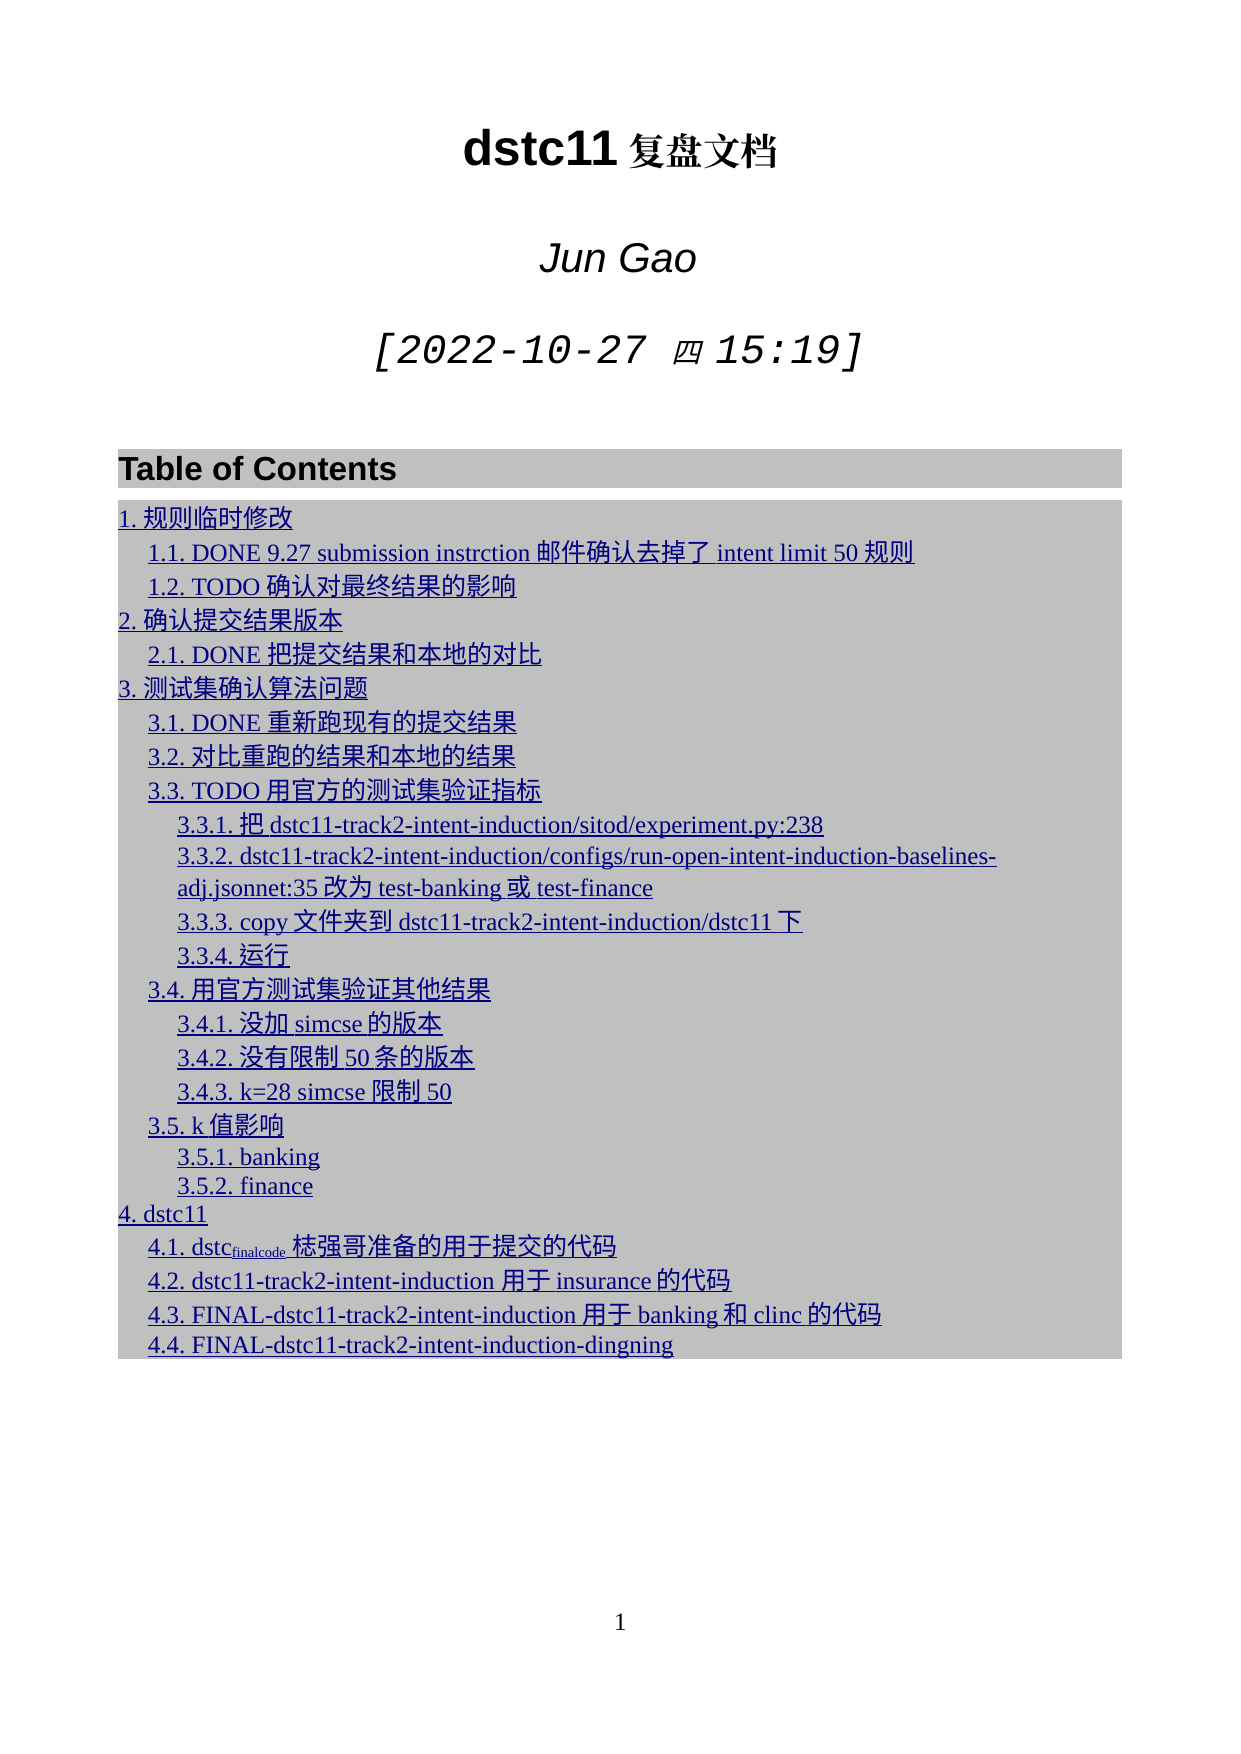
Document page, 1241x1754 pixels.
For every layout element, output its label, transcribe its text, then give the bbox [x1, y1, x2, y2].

text 3.3.1. 把dstc11-track2-intent-induction/sitod/experiment.py:238 [177, 807, 1122, 841]
text 2. 确认提交结果版本 [118, 602, 1122, 636]
text 3.4.2. 没有限制50条的版本 [177, 1040, 1122, 1074]
text 4. dstc11 [118, 1199, 1122, 1228]
text 3.5. k值影响 [148, 1108, 1122, 1142]
text 4.3. FINAL-dstc11-track2-intent-induction 用于banking和clinc的代码 [148, 1296, 1122, 1331]
text 3.3.4. 运行 [177, 938, 1122, 972]
text 3.3.3. copy文件夹到dstc11-track2-intent-induction/dstc11下 [177, 904, 1122, 938]
subtitle Jun Gao [118, 233, 1122, 281]
title dstc11复盘文档 [118, 118, 1122, 176]
text 4.2. dstc11-track2-intent-induction 用于insurance的代码 [148, 1262, 1122, 1296]
text 1.1. DONE 9.27 submission instrction 邮件确认去掉了intent limit 50 规则 [148, 534, 1122, 568]
text 3.5.1. banking [177, 1142, 1122, 1171]
text 3.4.1. 没加simcse的版本 [177, 1006, 1122, 1040]
subtitle Table of Contents [118, 449, 1122, 488]
text 3.4.3. k=28 simcse 限制50 [177, 1074, 1122, 1108]
text 1. 规则临时修改 [118, 500, 1122, 534]
text 3.2. 对比重跑的结果和本地的结果 [148, 739, 1122, 773]
text 3. 测试集确认算法问题 [118, 671, 1122, 704]
text 4.1. dstcfinalcode 梽强哥准备的用于提交的代码 [148, 1228, 1122, 1262]
text 3.5.2. finance [177, 1171, 1122, 1199]
text 3.1. DONE 重新跑现有的提交结果 [148, 704, 1122, 739]
text 3.3. TODO 用官方的测试集验证指标 [148, 773, 1122, 807]
text 1.2. TODO 确认对最终结果的影响 [148, 568, 1122, 602]
text 4.4. FINAL-dstc11-track2-intent-induction-dingning [148, 1331, 1122, 1359]
text 3.3.2. dstc11-track2-intent-induction/configs/run-open-intent-induction-baselines-adj.jsonnet:35改为test-banking或test-finance [177, 841, 1122, 904]
text 3.4. 用官方测试集验证其他结果 [148, 972, 1122, 1006]
subtitle [2022-10-27 四 15:19] [118, 329, 1122, 376]
text 2.1. DONE 把提交结果和本地的对比 [148, 636, 1122, 671]
